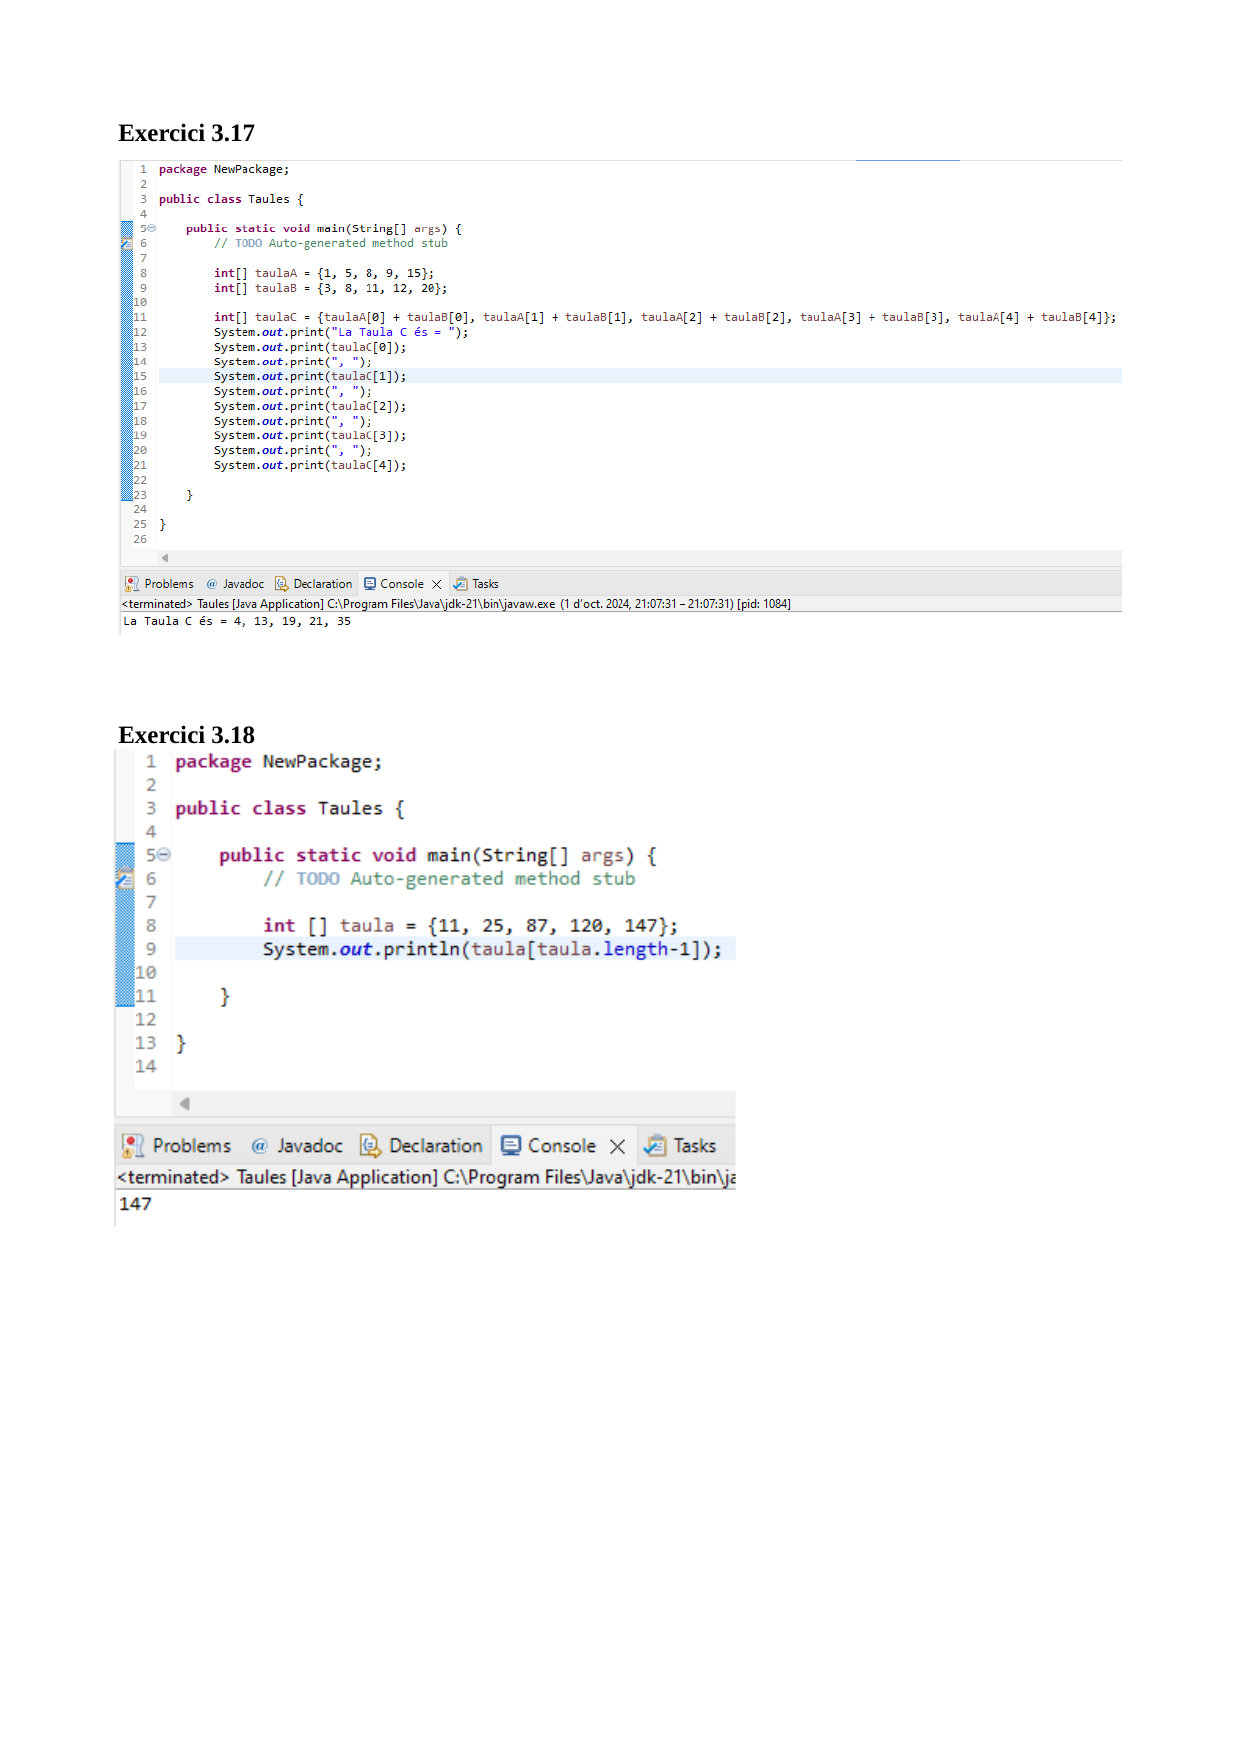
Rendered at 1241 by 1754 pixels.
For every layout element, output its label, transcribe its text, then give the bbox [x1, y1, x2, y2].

text Exercici 3.17 [118, 118, 1122, 147]
picture [113, 749, 736, 1226]
text Exercici 3.18 [118, 721, 1122, 749]
picture [118, 160, 1123, 635]
